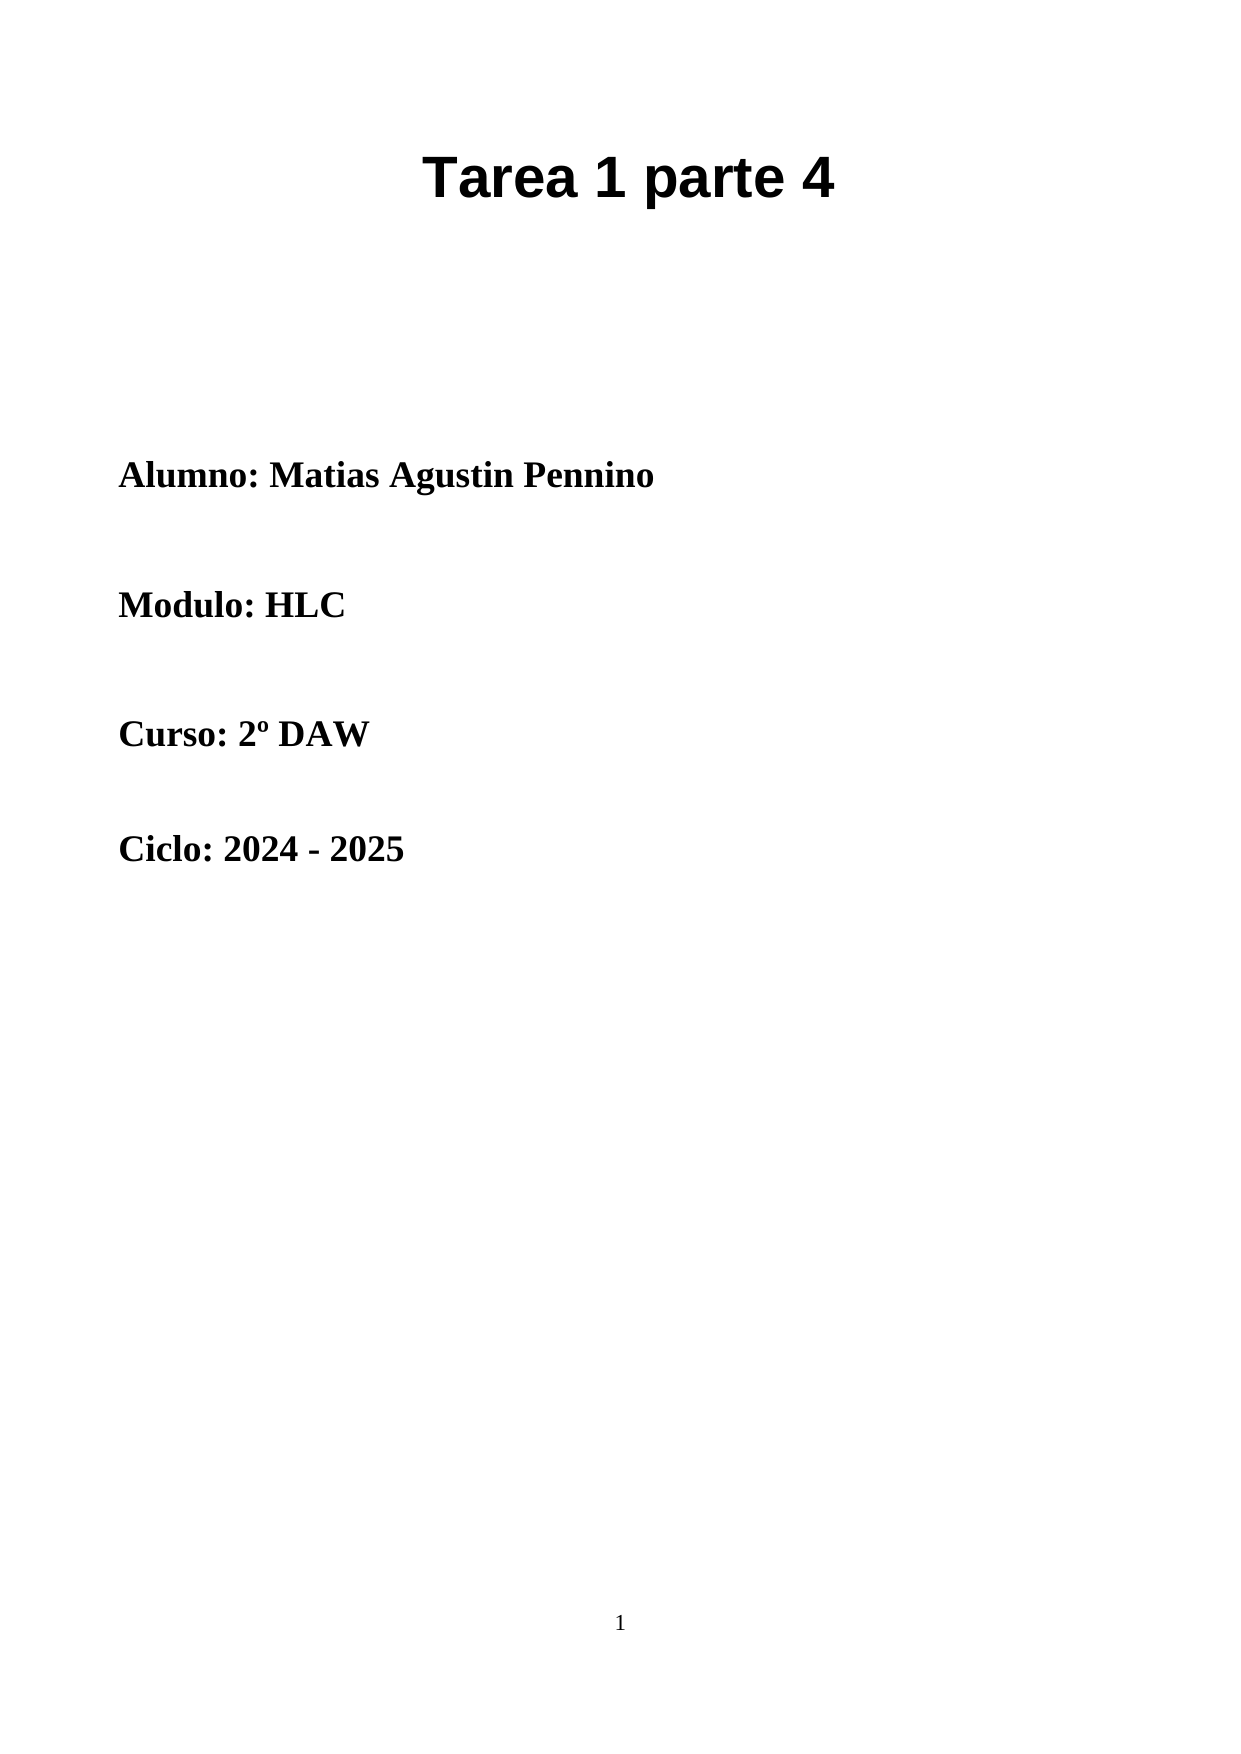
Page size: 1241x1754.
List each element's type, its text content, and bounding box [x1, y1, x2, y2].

title Tarea 1 parte 4 [118, 143, 1122, 210]
text Modulo: HLC [118, 582, 1122, 625]
text Ciclo: 2024 - 2025 [118, 826, 1122, 869]
text Curso: 2º DAW [118, 711, 1122, 754]
text Alumno: Matias Agustin Pennino [118, 453, 1122, 496]
